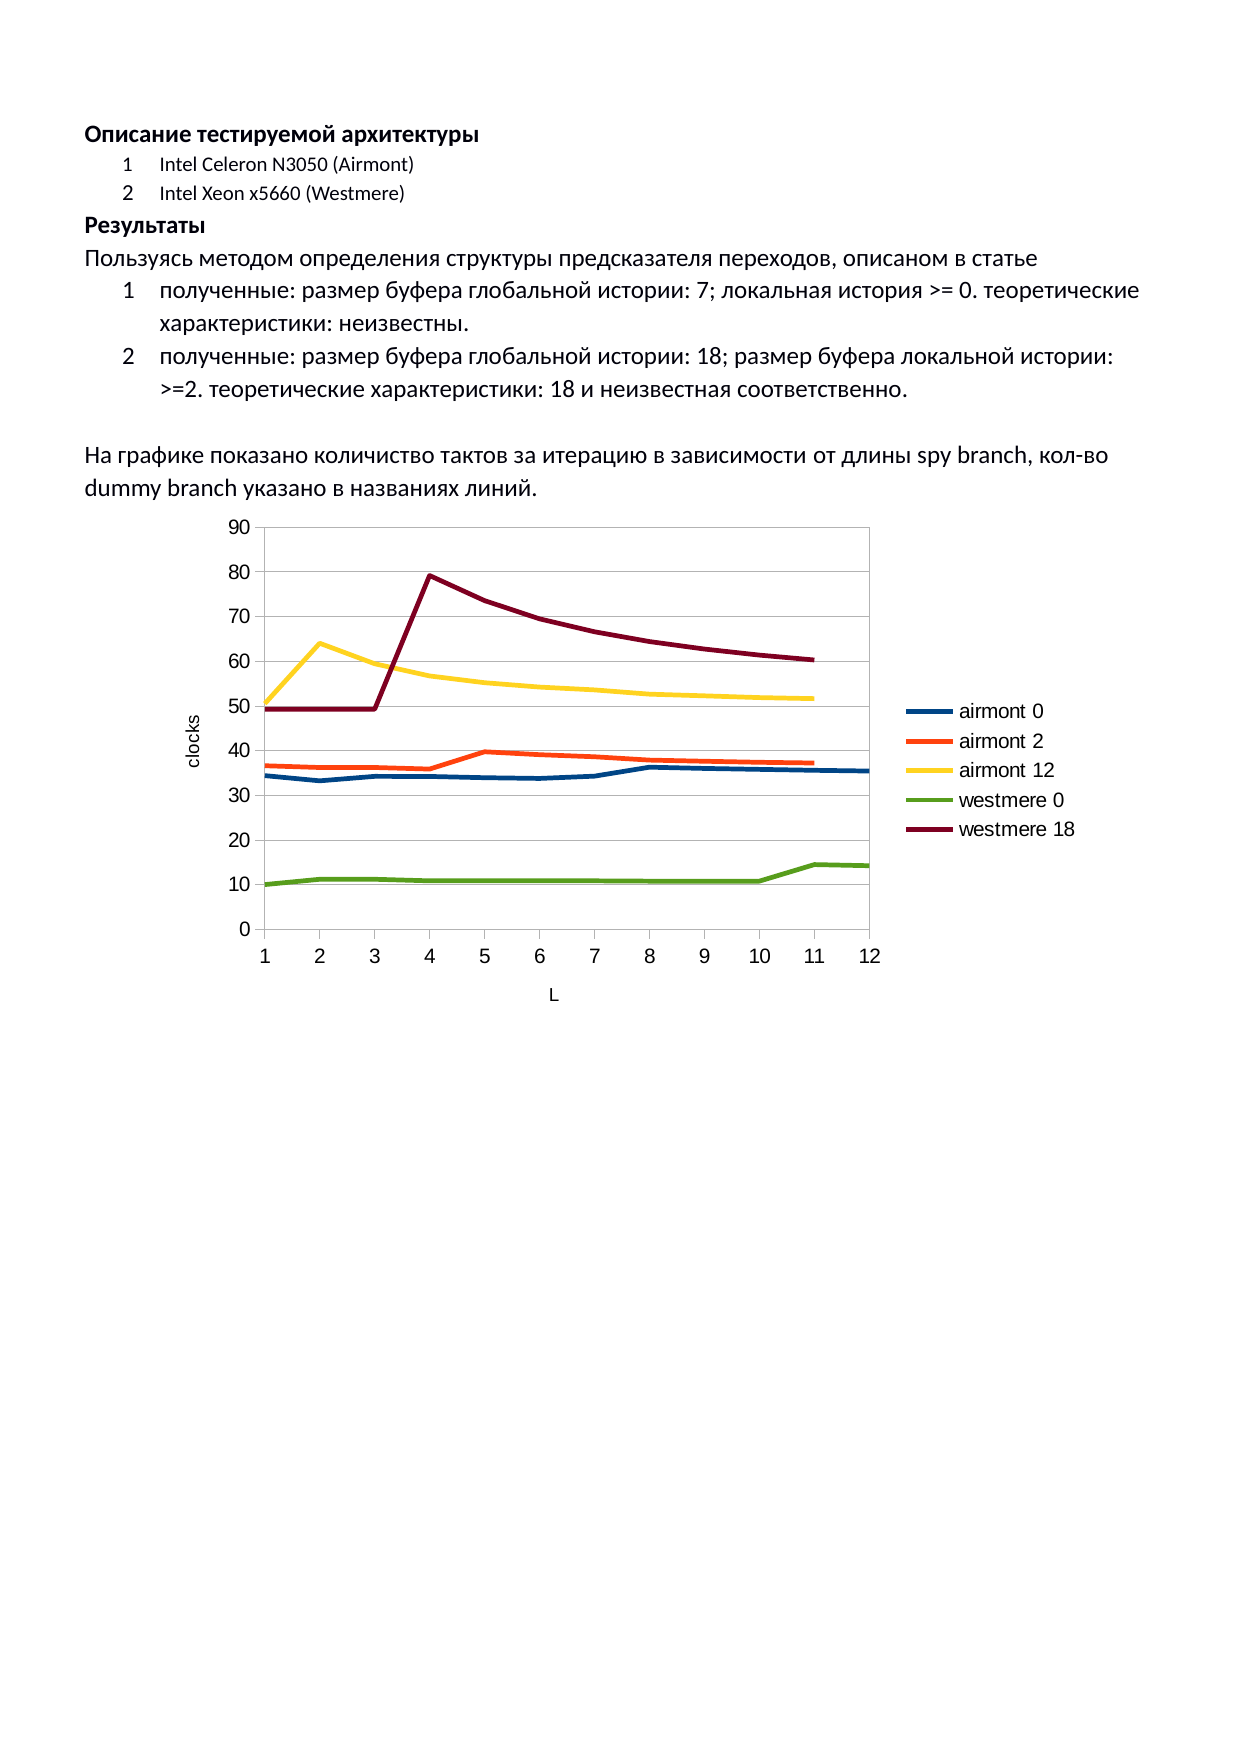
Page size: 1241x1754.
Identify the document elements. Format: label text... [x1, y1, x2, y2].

text Описание тестируемой архитектуры [84, 118, 1159, 149]
list Intel Celeron N3050 (Airmont) [122, 151, 1159, 177]
text Пользуясь методом определения структуры предсказателя переходов, описаном в статье [84, 242, 1159, 272]
list полученные: размер буфера глобальной истории: 7; локальная история >= 0. теоретические характеристики: неизвестны. [122, 274, 1159, 338]
list Intel Xeon x5660 (Westmere) [122, 178, 1159, 207]
text Результаты [84, 209, 1159, 239]
list полученные: размер буфера глобальной истории: 18; размер буфера локальной истории: >=2. теоретические характеристики: 18 и неизвестная соответственно. [122, 340, 1159, 404]
text На графике показано количиство тактов за итерацию в зависимости от длины spy branch, кол-во dummy branch указано в названиях линий. [84, 439, 1159, 503]
